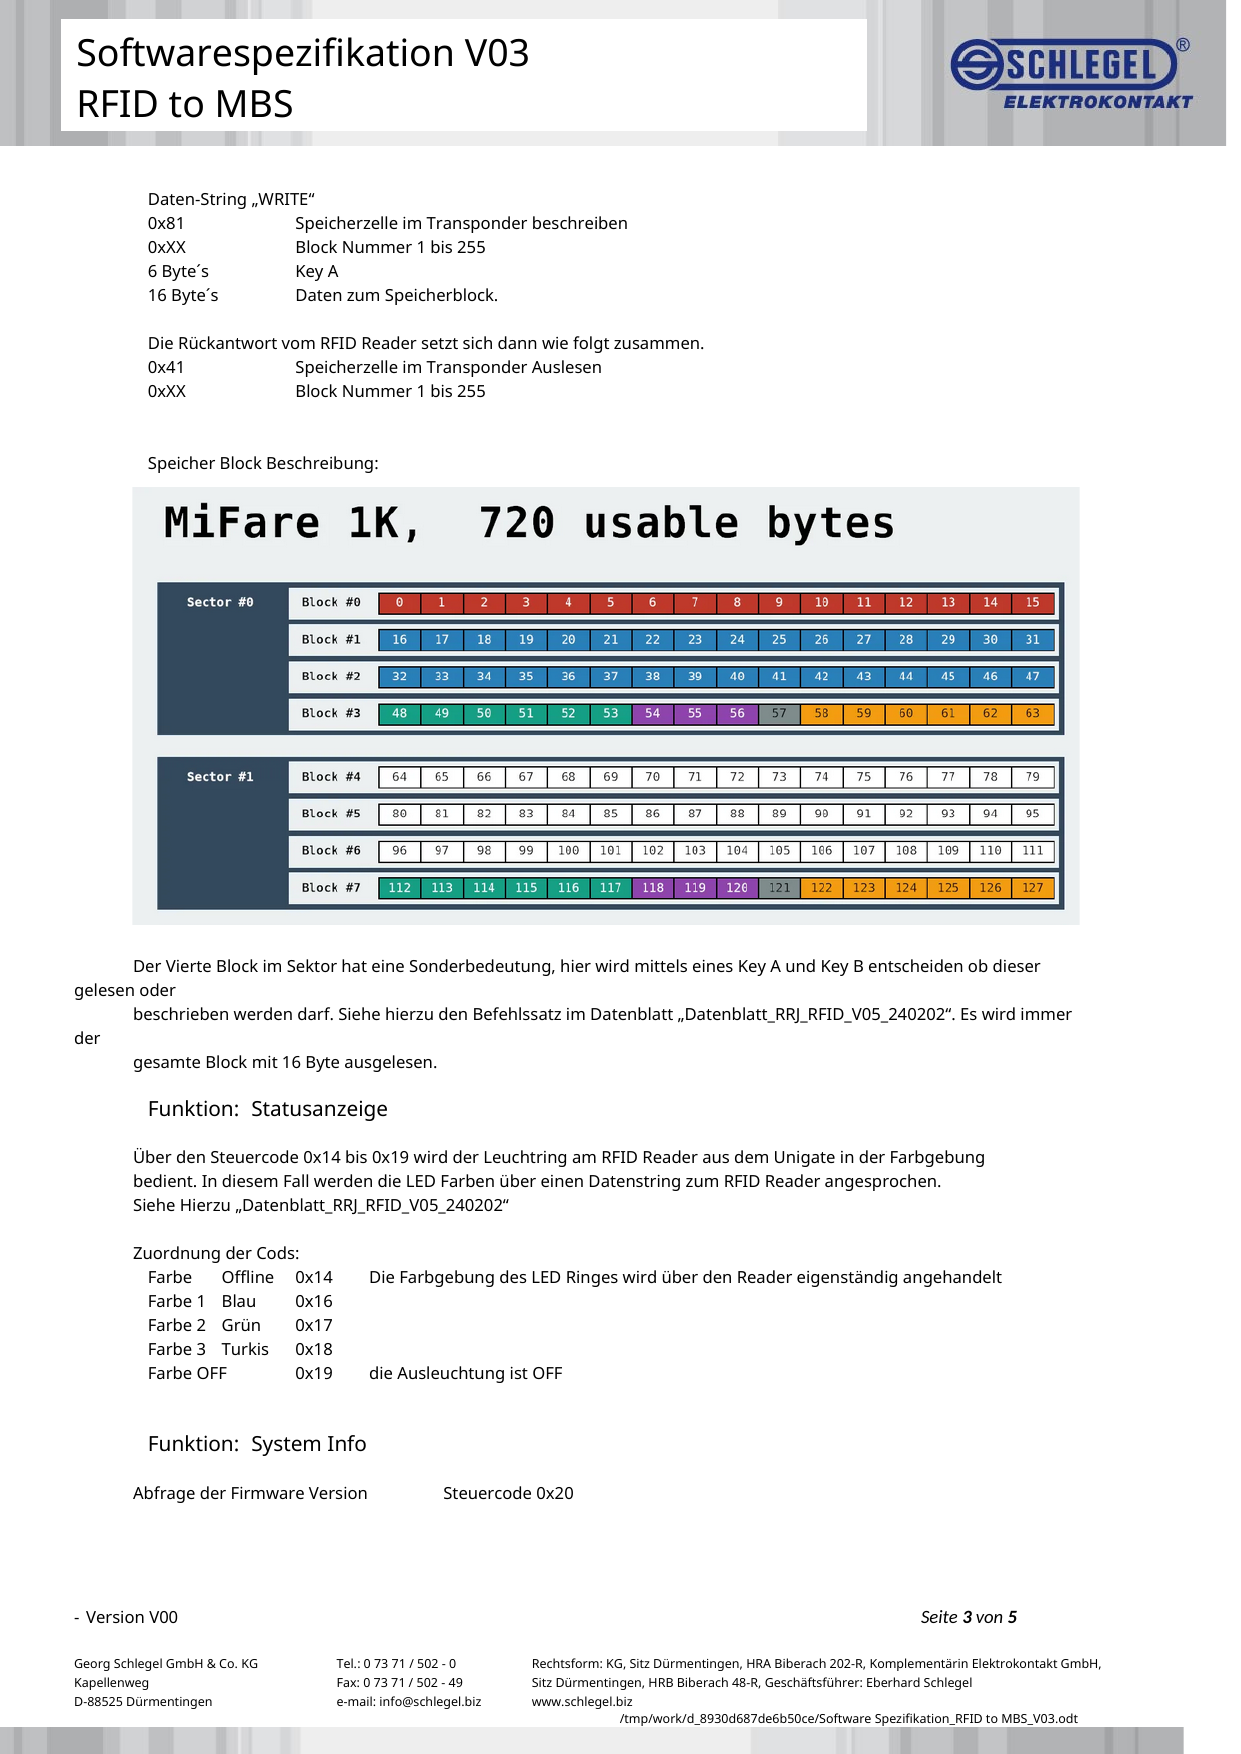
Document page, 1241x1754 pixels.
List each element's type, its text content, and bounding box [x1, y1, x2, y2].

text Der Vierte Block im Sektor hat eine Sonderbedeutung, hier wird mittels eines Key A und Key B entscheiden ob dieser gelesen oder [74, 953, 1078, 1001]
text Über den Steuercode 0x14 bis 0x19 wird der Leuchtring am RFID Reader aus dem Unigate in der Farbgebung [74, 1145, 1078, 1169]
text 16 Byte´s Daten zum Speicherblock. [148, 282, 1078, 306]
text 0xXX Block Nummer 1 bis 255 [148, 234, 1078, 258]
text Daten-String „WRITE“ [148, 186, 1078, 210]
text Funktion: System Info [74, 1432, 1078, 1456]
text bedient. In diesem Fall werden die LED Farben über einen Datenstring zum RFID Reader angesprochen. [74, 1169, 1167, 1193]
text Farbe 2 Grün 0x17 [74, 1312, 1078, 1336]
text beschrieben werden darf. Siehe hierzu den Befehlssatz im Datenblatt „Datenblatt_RRJ_RFID_V05_240202“. Es wird immer der [74, 1001, 1078, 1049]
text Abfrage der Firmware Version Steuercode 0x20 [74, 1480, 1078, 1504]
text Siehe Hierzu „Datenblatt_RRJ_RFID_V05_240202“ [74, 1193, 1167, 1217]
text Farbe 1 Blau 0x16 [74, 1288, 1078, 1312]
text gesamte Block mit 16 Byte ausgelesen. [74, 1049, 1078, 1073]
text Farbe Offline 0x14 Die Farbgebung des LED Ringes wird über den Reader eigenständig angehandelt [74, 1264, 1078, 1288]
text Farbe OFF 0x19 die Ausleuchtung ist OFF [74, 1360, 1078, 1384]
text Die Rückantwort vom RFID Reader setzt sich dann wie folgt zusammen. [148, 330, 1078, 354]
text 6 Byte´s Key A [148, 258, 1078, 282]
text 0xXX Block Nummer 1 bis 255 [148, 378, 1078, 402]
text Zuordnung der Cods: [74, 1241, 1078, 1264]
text Farbe 3 Turkis 0x18 [74, 1336, 1078, 1360]
text Funktion: Statusanzeige [74, 1097, 1078, 1121]
text 0x81 Speicherzelle im Transponder beschreiben [148, 210, 1078, 234]
text Speicher Block Beschreibung: [148, 450, 1078, 474]
text 0x41 Speicherzelle im Transponder Auslesen [148, 354, 1078, 378]
